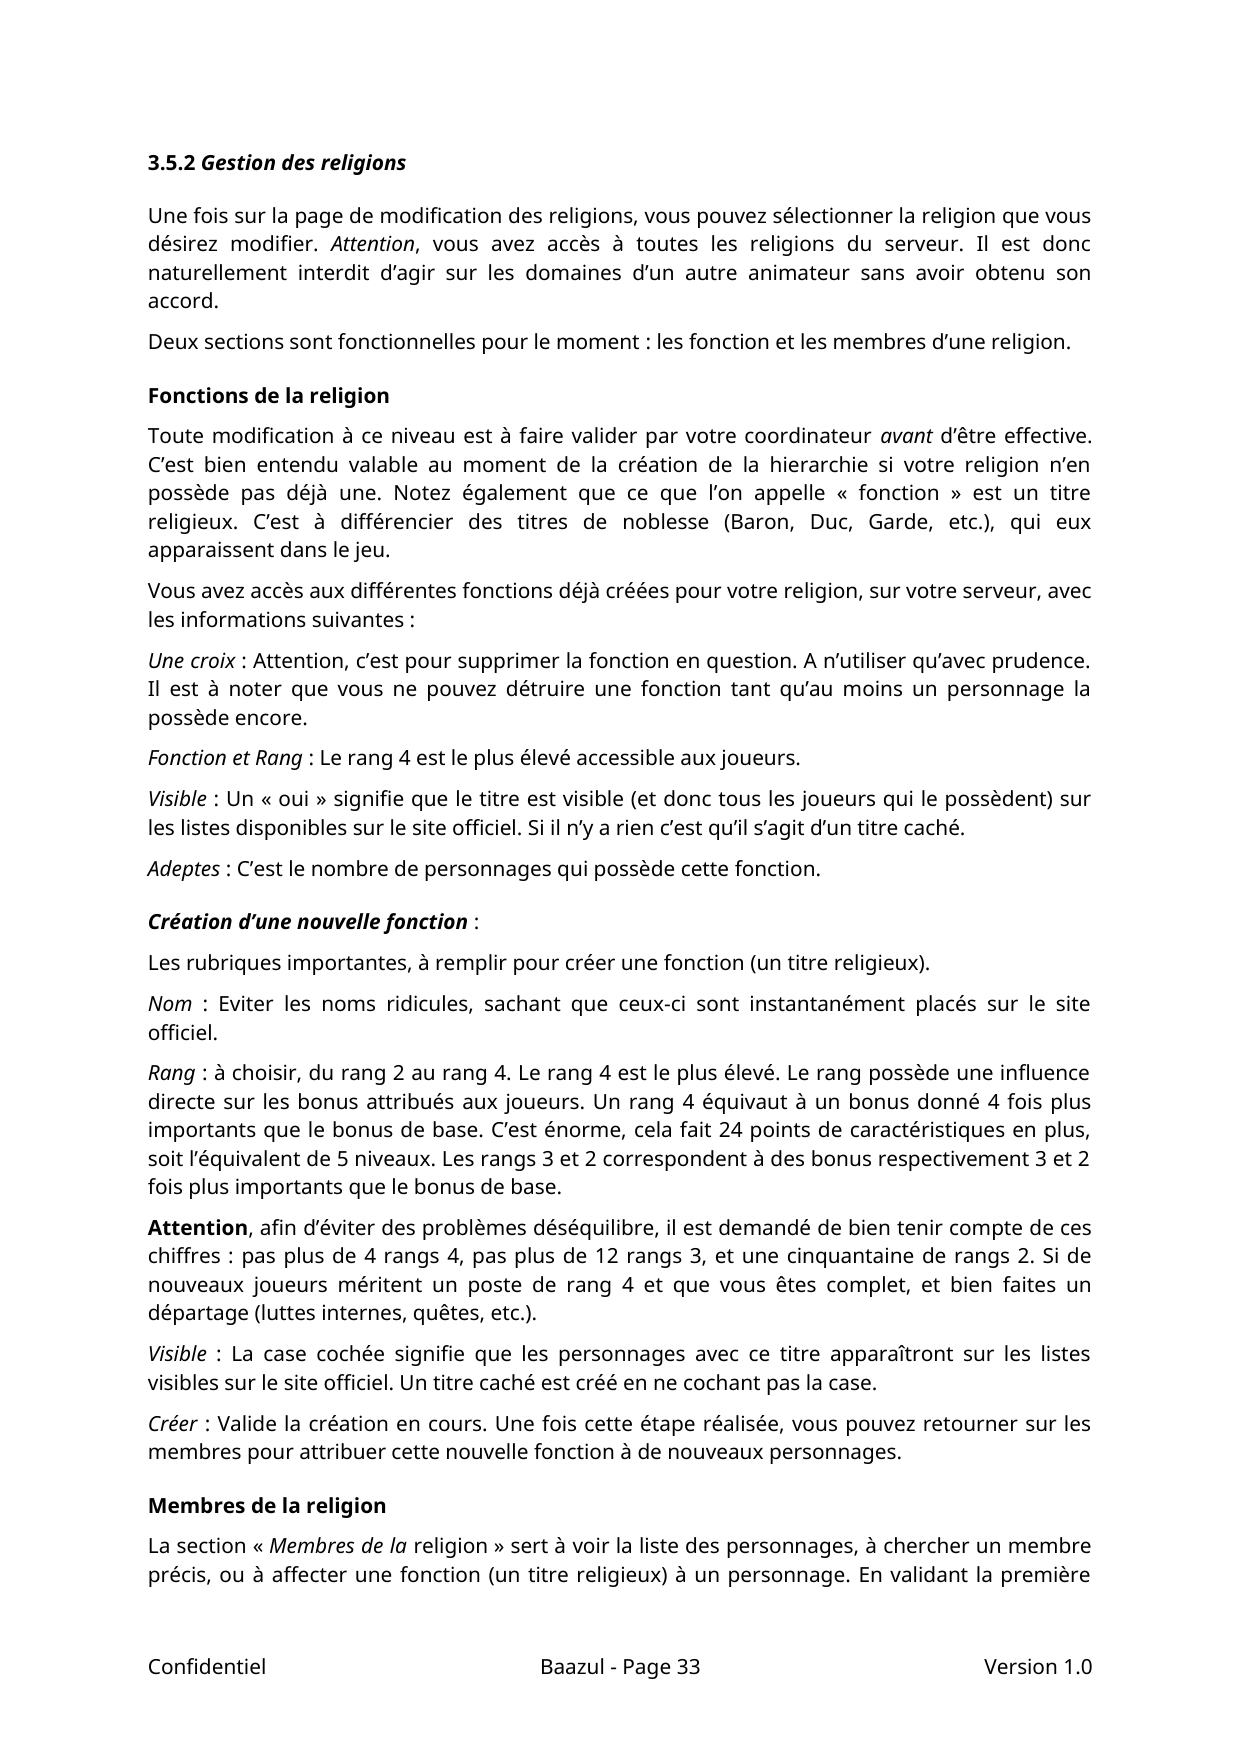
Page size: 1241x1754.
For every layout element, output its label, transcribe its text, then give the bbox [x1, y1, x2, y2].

text Vous avez accès aux différentes fonctions déjà créées pour votre religion, sur votre serveur, avec les informations suivantes : [148, 576, 1093, 633]
text Fonction et Rang : Le rang 4 est le plus élevé accessible aux joueurs. [148, 743, 1093, 772]
text La section « Membres de la religion » sert à voir la liste des personnages, à chercher un membre précis, ou à affecter une fonction (un titre religieux) à un personnage. En validant la première [148, 1532, 1093, 1588]
text Visible : Un « oui » signifie que le titre est visible (et donc tous les joueurs qui le possèdent) sur les listes disponibles sur le site officiel. Si il n’y a rien c’est qu’il s’agit d’un titre caché. [148, 784, 1093, 841]
text Fonctions de la religion [148, 381, 1093, 409]
text Membres de la religion [148, 1491, 1093, 1519]
text Création d’une nouvelle fonction : [148, 907, 1093, 936]
text Les rubriques importantes, à remplir pour créer une fonction (un titre religieux). [148, 948, 1093, 977]
text Rang : à choisir, du rang 2 au rang 4. Le rang 4 est le plus élevé. Le rang possède une influence directe sur les bonus attribués aux joueurs. Un rang 4 équivaut à un bonus donné 4 fois plus importants que le bonus de base. C’est énorme, cela fait 24 points de caractéristiques en plus, soit l’équivalent de 5 niveaux. Les rangs 3 et 2 correspondent à des bonus respectivement 3 et 2 fois plus importants que le bonus de base. [148, 1058, 1093, 1201]
text Adeptes : C’est le nombre de personnages qui possède cette fonction. [148, 854, 1093, 882]
text Attention, afin d’éviter des problèmes déséquilibre, il est demandé de bien tenir compte de ces chiffres : pas plus de 4 rangs 4, pas plus de 12 rangs 3, et une cinquantaine de rangs 2. Si de nouveaux joueurs méritent un poste de rang 4 et que vous êtes complet, et bien faites un départage (luttes internes, quêtes, etc.). [148, 1213, 1093, 1327]
text Une croix : Attention, c’est pour supprimer la fonction en question. A n’utiliser qu’avec prudence. Il est à noter que vous ne pouvez détruire une fonction tant qu’au moins un personnage la possède encore. [148, 646, 1093, 731]
text Visible : La case cochée signifie que les personnages avec ce titre apparaîtront sur les listes visibles sur le site officiel. Un titre caché est créé en ne cochant pas la case. [148, 1339, 1093, 1396]
text Nom : Eviter les noms ridicules, sachant que ceux-ci sont instantanément placés sur le site officiel. [148, 989, 1093, 1046]
subtitle Gestion des religions [148, 148, 1093, 176]
text Deux sections sont fonctionnelles pour le moment : les fonction et les membres d’une religion. [148, 327, 1093, 356]
text Une fois sur la page de modification des religions, vous pouvez sélectionner la religion que vous désirez modifier. Attention, vous avez accès à toutes les religions du serveur. Il est donc naturellement interdit d’agir sur les domaines d’un autre animateur sans avoir obtenu son accord. [148, 201, 1093, 315]
text Créer : Valide la création en cours. Une fois cette étape réalisée, vous pouvez retourner sur les membres pour attribuer cette nouvelle fonction à de nouveaux personnages. [148, 1409, 1093, 1466]
text Toute modification à ce niveau est à faire valider par votre coordinateur avant d’être effective. C’est bien entendu valable au moment de la création de la hierarchie si votre religion n’en possède pas déjà une. Notez également que ce que l’on appelle « fonction » est un titre religieux. C’est à différencier des titres de noblesse (Baron, Duc, Garde, etc.), qui eux apparaissent dans le jeu. [148, 422, 1093, 564]
